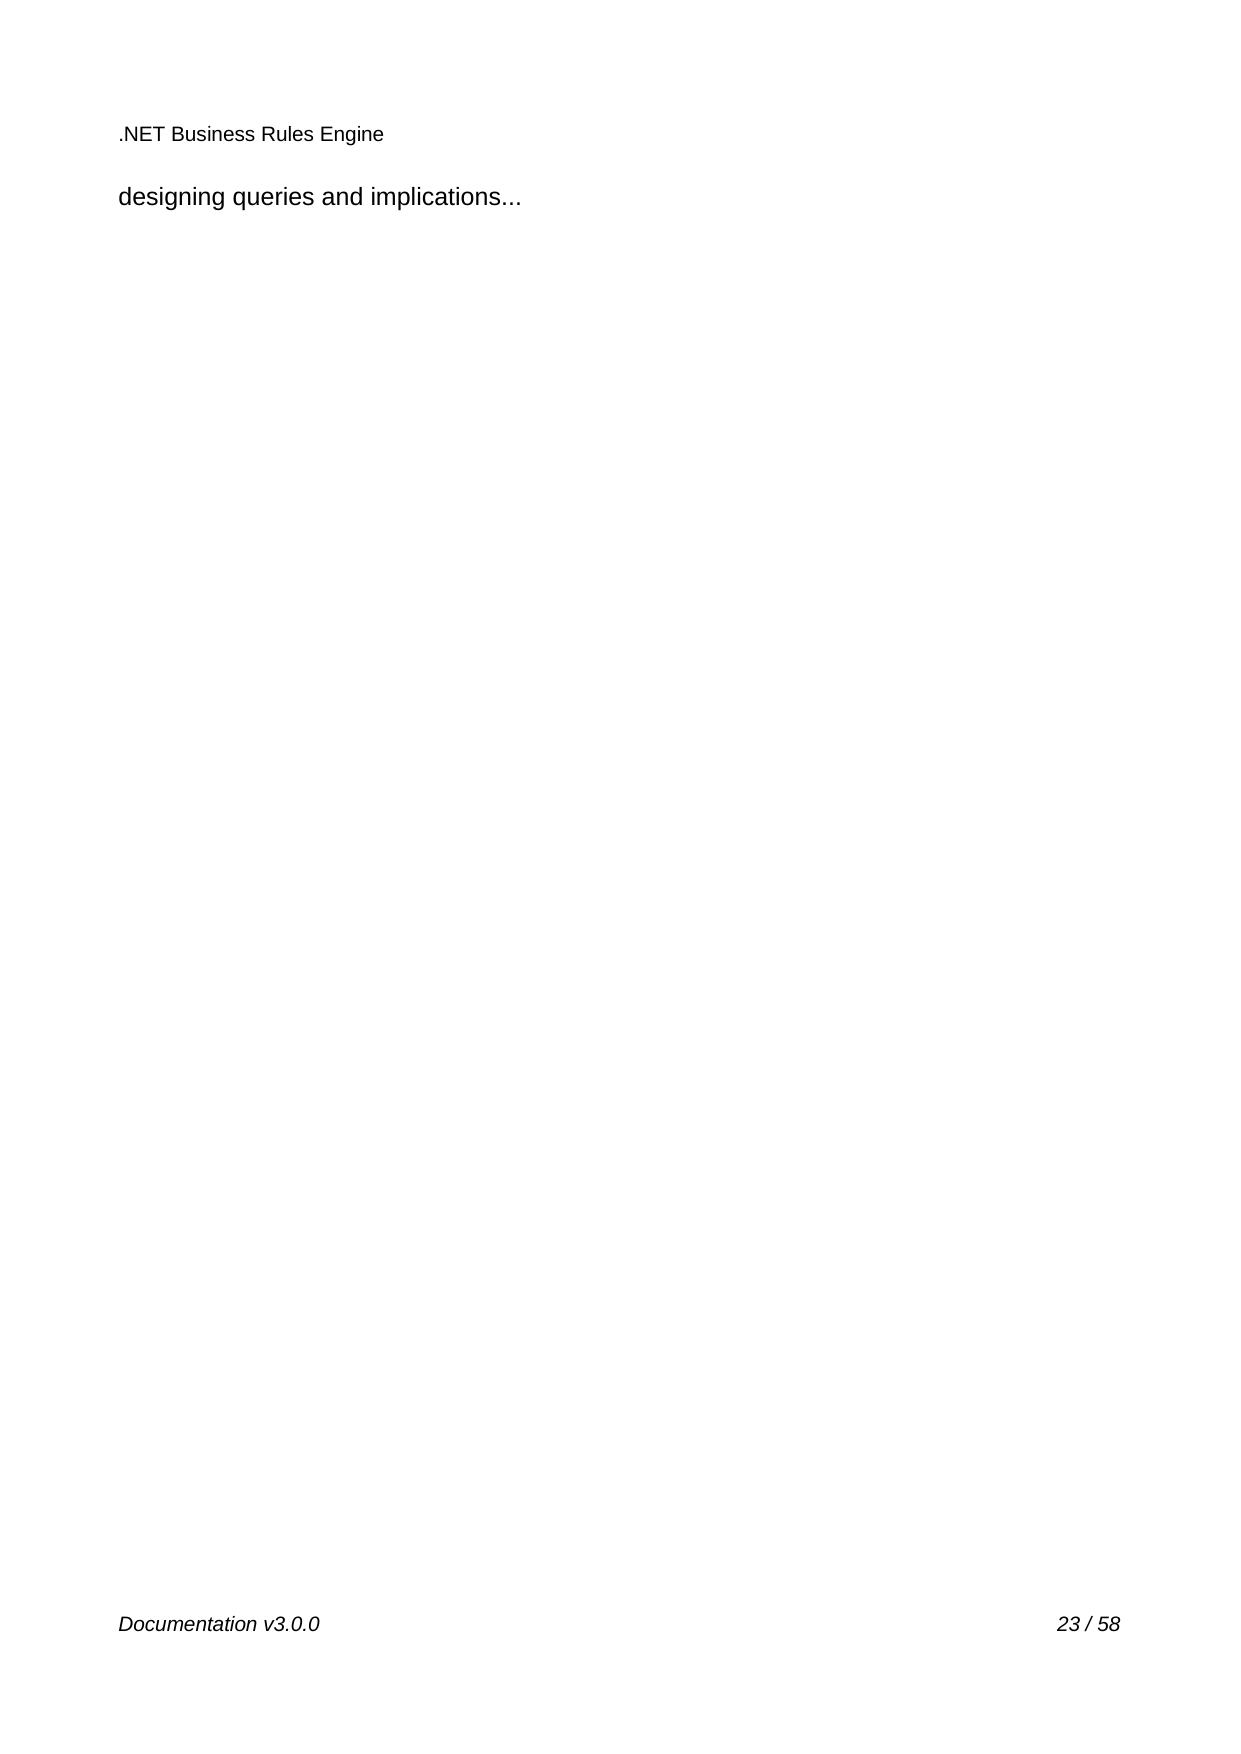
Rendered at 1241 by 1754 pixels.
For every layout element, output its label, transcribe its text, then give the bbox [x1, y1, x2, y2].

text designing queries and implications... [118, 183, 1124, 211]
